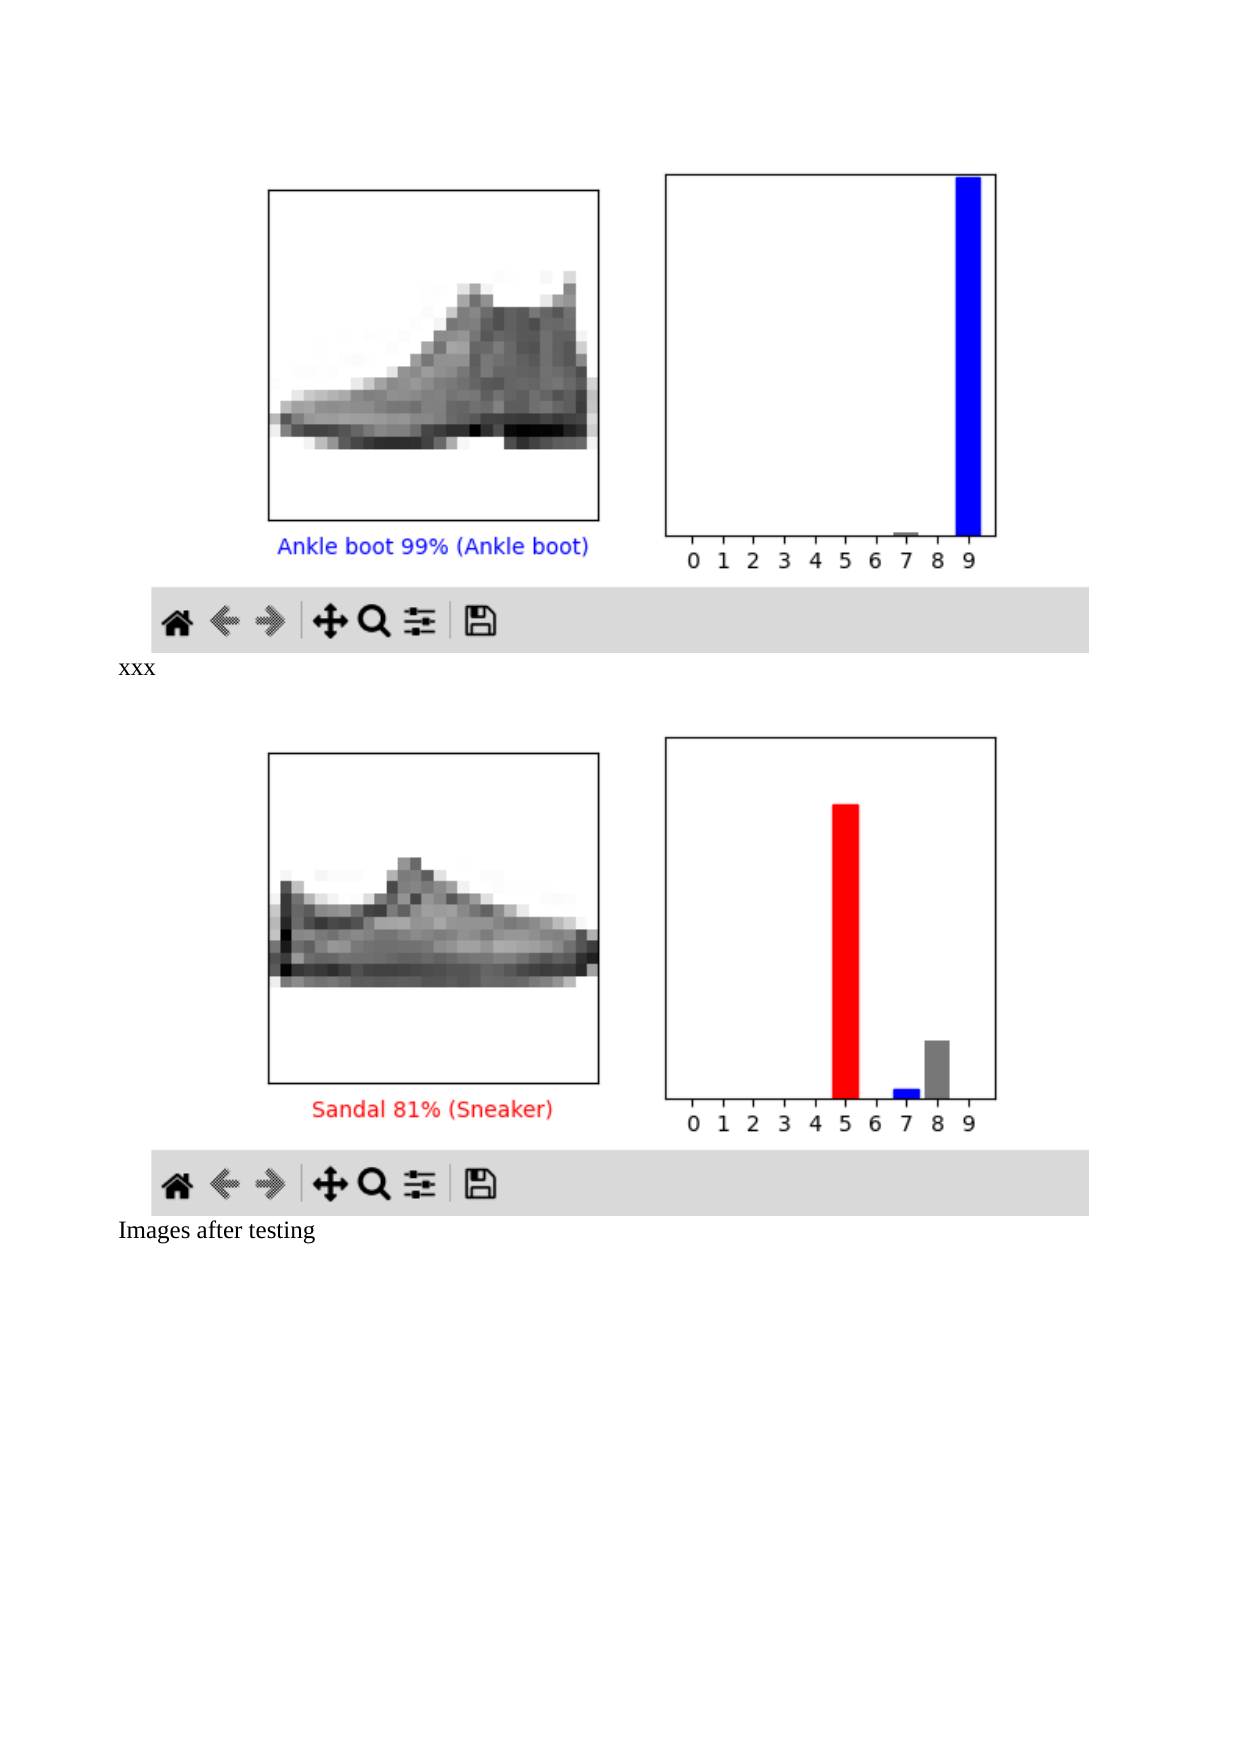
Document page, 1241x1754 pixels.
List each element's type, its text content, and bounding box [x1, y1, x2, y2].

text Images after testing [118, 681, 1122, 1244]
picture [151, 681, 1089, 1216]
picture [151, 118, 1089, 653]
text xxx [118, 118, 1122, 681]
